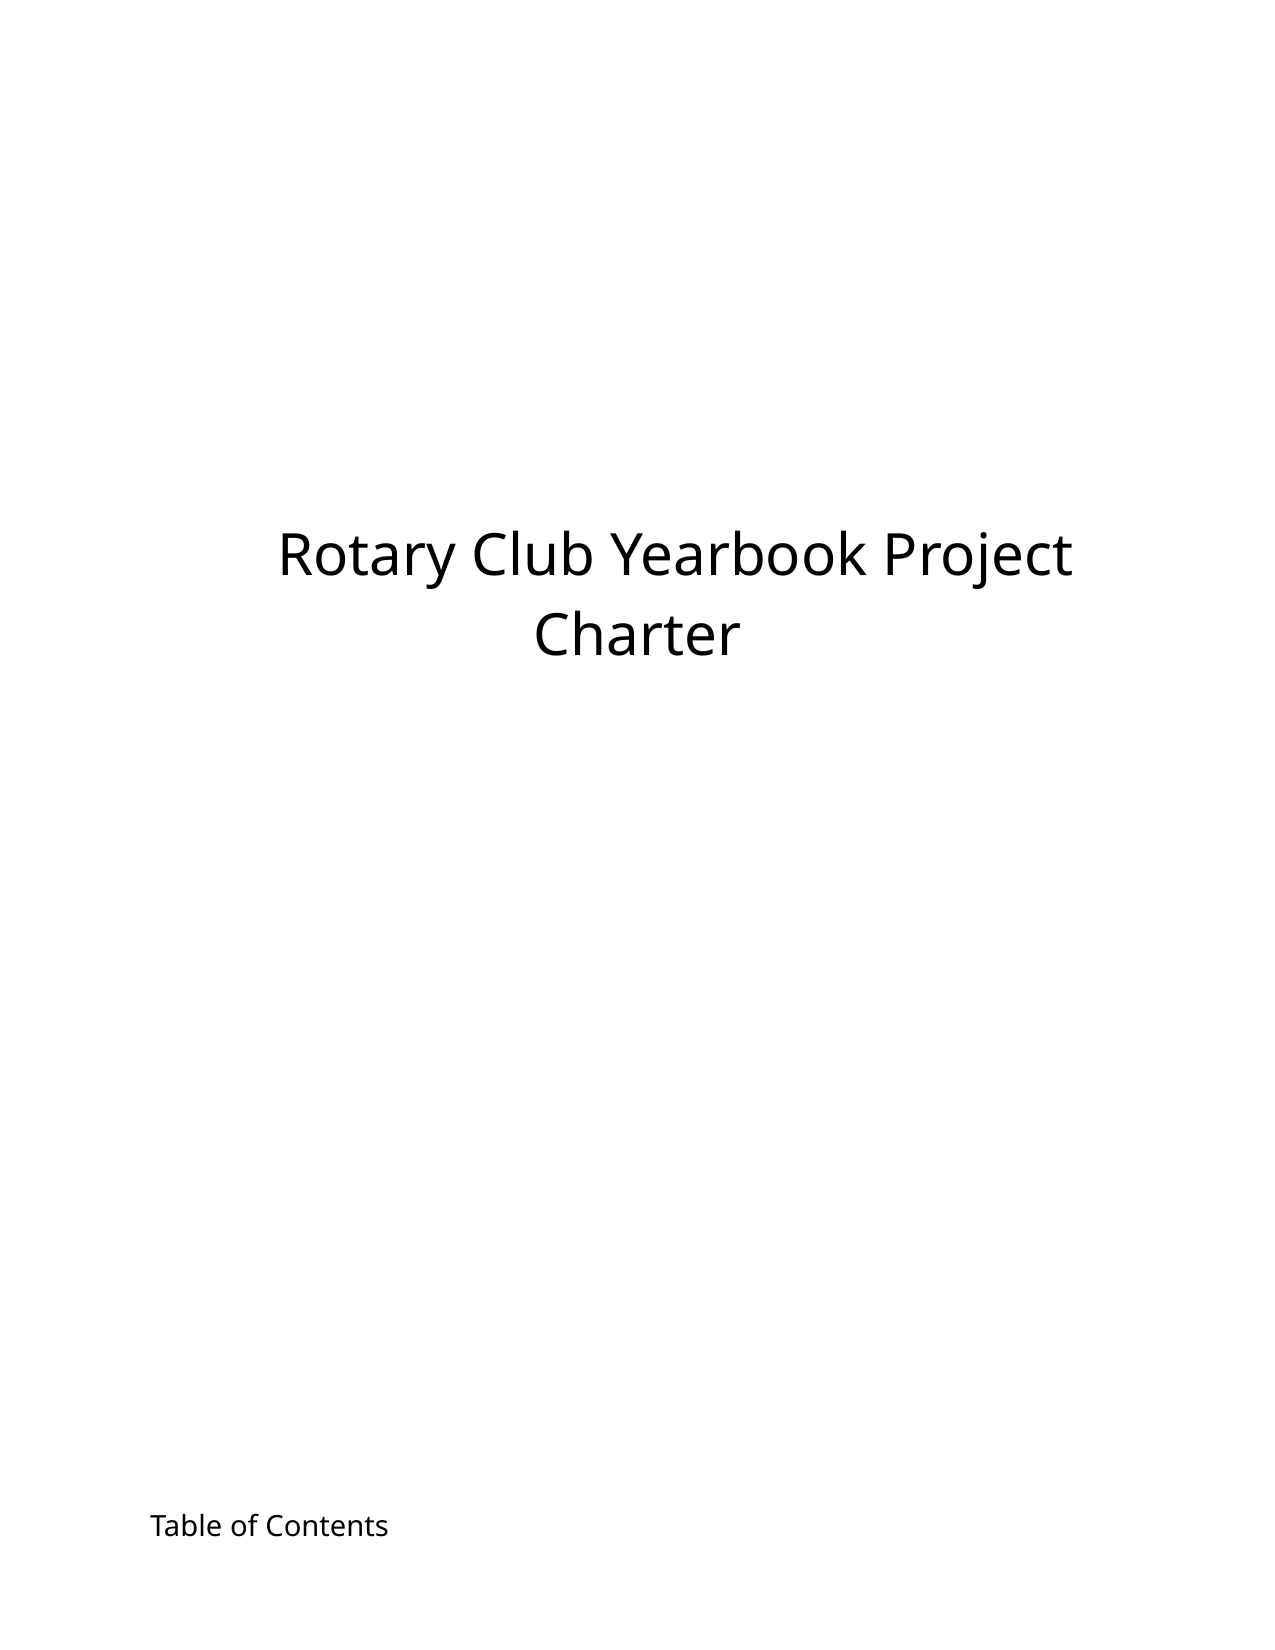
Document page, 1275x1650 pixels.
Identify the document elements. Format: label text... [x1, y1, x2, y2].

title Table of Contents [150, 1506, 1125, 1544]
title Rotary Club Yearbook Project Charter [150, 513, 1125, 672]
